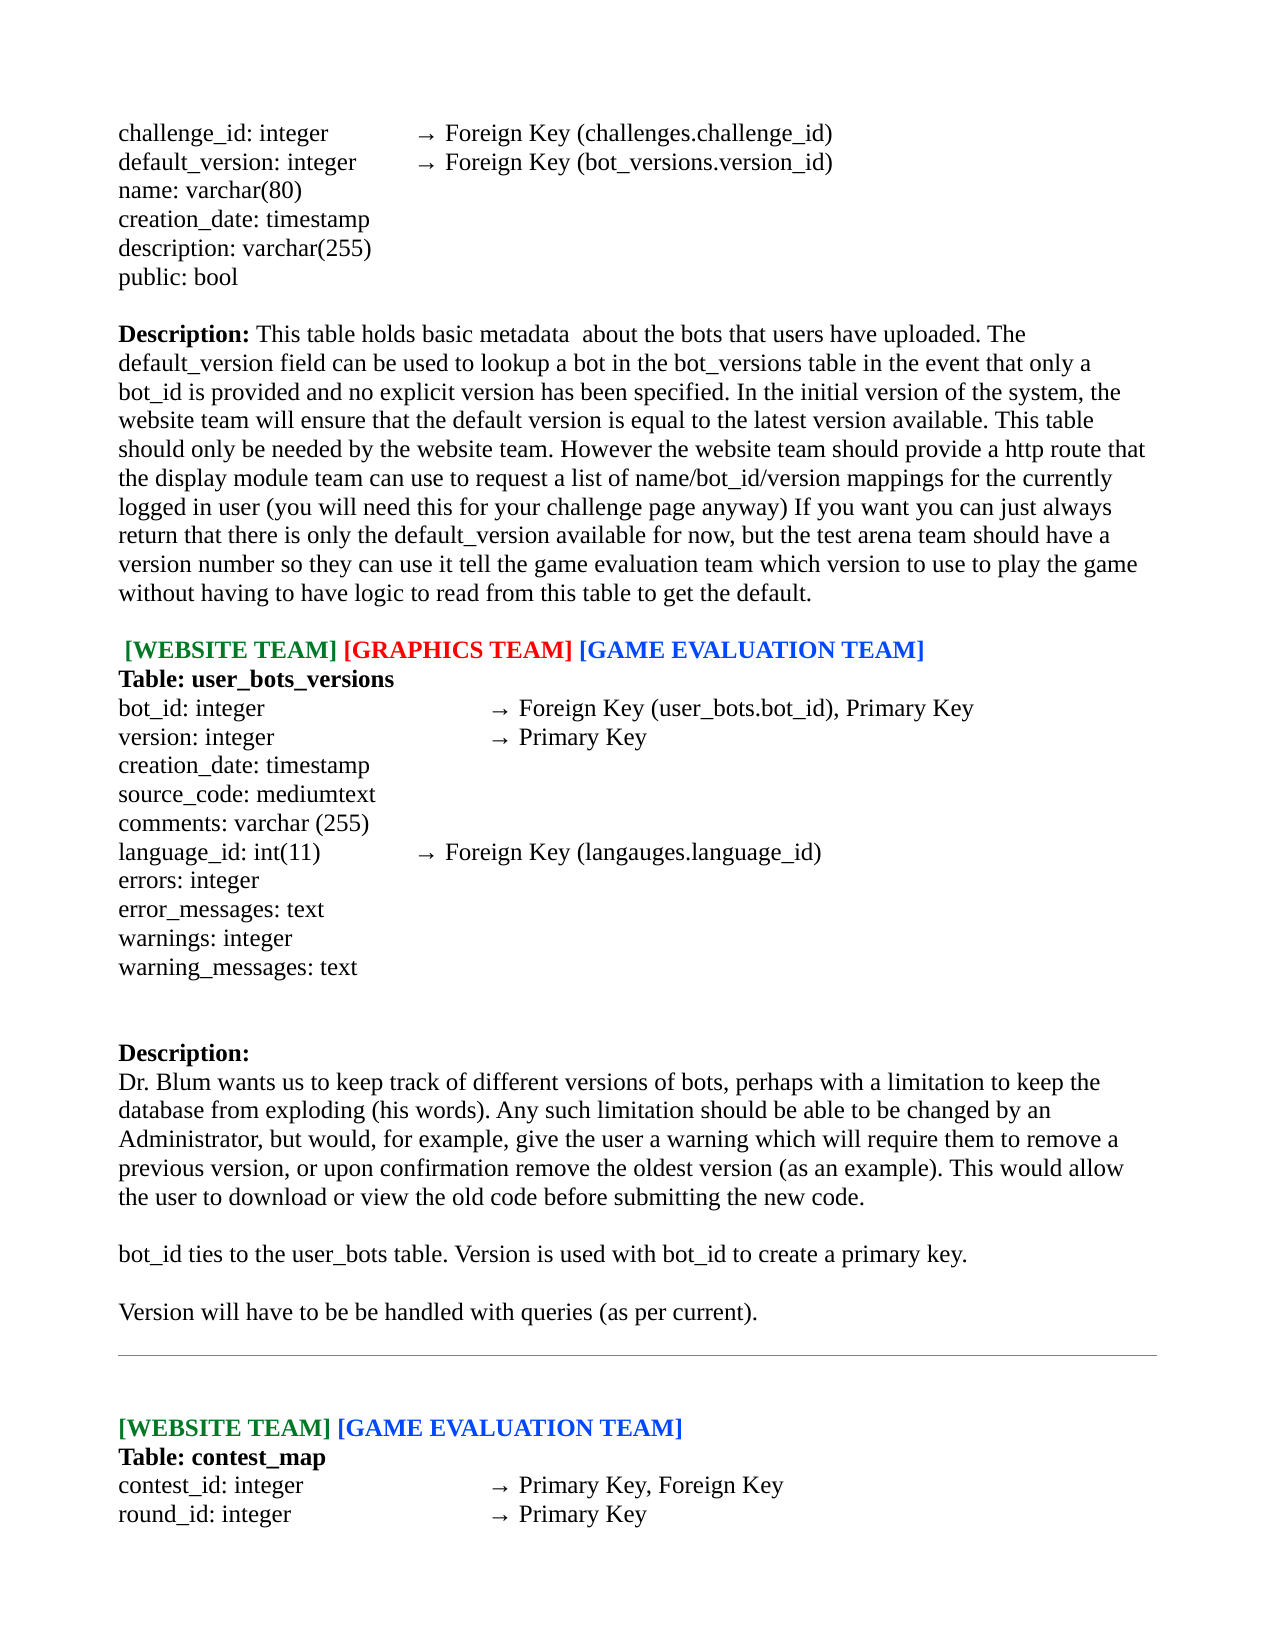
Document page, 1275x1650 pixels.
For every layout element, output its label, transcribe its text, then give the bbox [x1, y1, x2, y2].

text bot_id: integer → Foreign Key (user_bots.bot_id), Primary Key [118, 693, 1157, 722]
text language_id: int(11) → Foreign Key (langauges.language_id) [118, 837, 1157, 866]
text challenge_id: integer → Foreign Key (challenges.challenge_id) [118, 118, 1157, 147]
text bot_id ties to the user_bots table. Version is used with bot_id to create a primary key. [118, 1239, 1157, 1268]
text comments: varchar (255) [118, 808, 1157, 837]
text warning_messages: text [118, 952, 1157, 981]
text default_version: integer → Foreign Key (bot_versions.version_id) [118, 147, 1157, 176]
text Description: [118, 1038, 1157, 1067]
text [WEBSITE TEAM] [GRAPHICS TEAM] [GAME EVALUATION TEAM] [118, 636, 1157, 664]
text Dr. Blum wants us to keep track of different versions of bots, perhaps with a limitation to keep the database from exploding (his words). Any such limitation should be able to be changed by an Administrator, but would, for example, give the user a warning which will require them to remove a previous version, or upon confirmation remove the oldest version (as an example). This would allow the user to download or view the old code before submitting the new code. [118, 1067, 1157, 1211]
text version: integer → Primary Key [118, 722, 1157, 751]
text warnings: integer [118, 923, 1157, 952]
text round_id: integer → Primary Key [118, 1499, 1157, 1528]
text contest_id: integer → Primary Key, Foreign Key [118, 1470, 1157, 1499]
text source_code: mediumtext [118, 779, 1157, 808]
text description: varchar(255) [118, 233, 1157, 262]
text creation_date: timestamp [118, 751, 1157, 779]
text Table: contest_map [118, 1442, 1157, 1470]
text [WEBSITE TEAM] [GAME EVALUATION TEAM] [118, 1413, 1157, 1442]
text Table: user_bots_versions [118, 664, 1157, 693]
text public: bool [118, 262, 1157, 291]
text Description: This table holds basic metadata about the bots that users have uploaded. The default_version field can be used to lookup a bot in the bot_versions table in the event that only a bot_id is provided and no explicit version has been specified. In the initial version of the system, the website team will ensure that the default version is equal to the latest version available. This table should only be needed by the website team. However the website team should provide a http route that the display module team can use to request a list of name/bot_id/version mappings for the currently logged in user (you will need this for your challenge page anyway) If you want you can just always return that there is only the default_version available for now, but the test arena team should have a version number so they can use it tell the game evaluation team which version to use to play the game without having to have logic to read from this table to get the default. [118, 319, 1157, 607]
text Version will have to be be handled with queries (as per current). [118, 1297, 1157, 1326]
text name: varchar(80) [118, 176, 1157, 204]
text error_messages: text [118, 894, 1157, 923]
text creation_date: timestamp [118, 204, 1157, 233]
text errors: integer [118, 866, 1157, 894]
